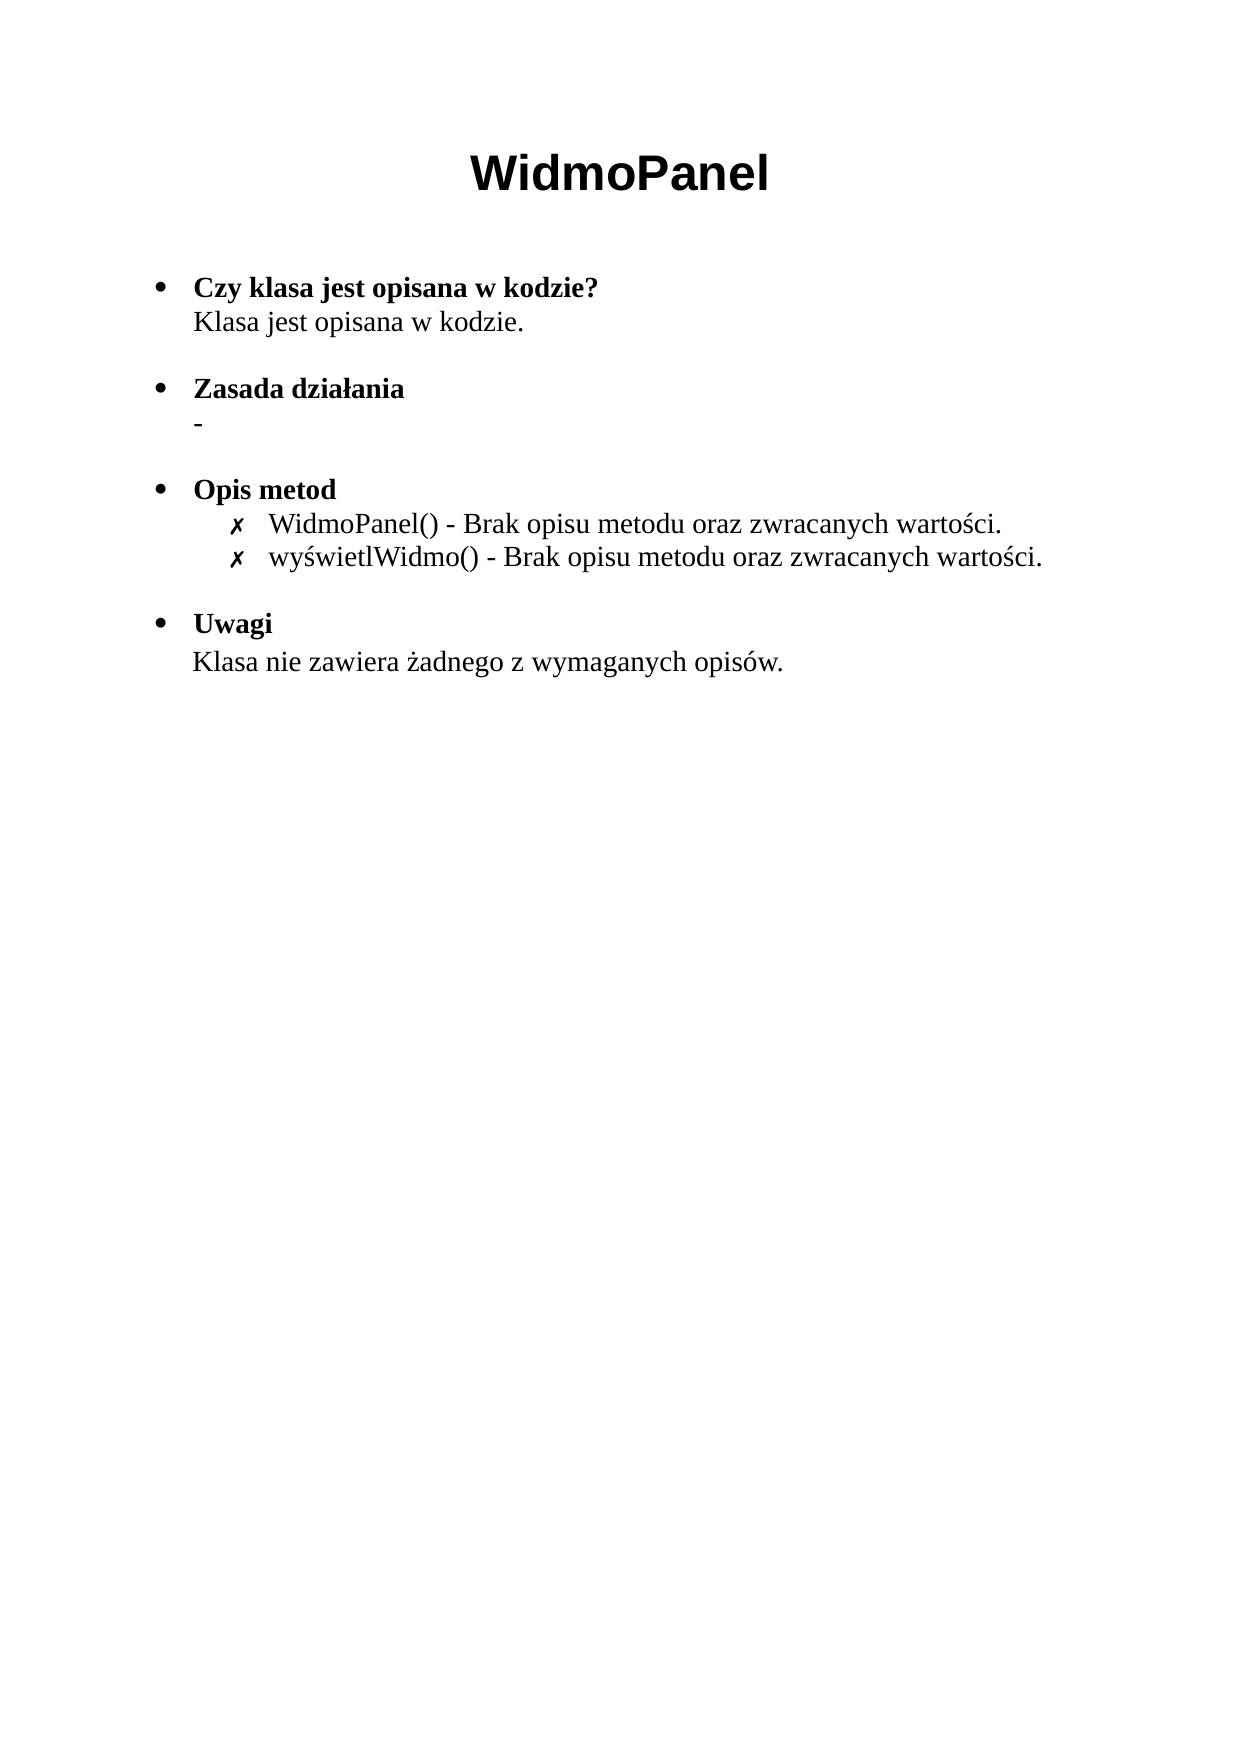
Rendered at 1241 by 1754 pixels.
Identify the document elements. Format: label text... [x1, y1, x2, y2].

list Czy klasa jest opisana w kodzie? [156, 271, 1122, 304]
subtitle WidmoPanel [118, 143, 1122, 201]
text Klasa nie zawiera żadnego z wymaganych opisów. [118, 640, 1122, 680]
list Uwagi [156, 607, 1122, 640]
list - [193, 405, 1122, 472]
list Zasada działania [156, 371, 1122, 405]
list WidmoPanel() - Brak opisu metodu oraz zwracanych wartości. [231, 506, 1122, 539]
list Opis metod [156, 472, 1122, 506]
list Klasa jest opisana w kodzie. [193, 304, 1122, 371]
list wyświetlWidmo() - Brak opisu metodu oraz zwracanych wartości. [231, 539, 1122, 607]
